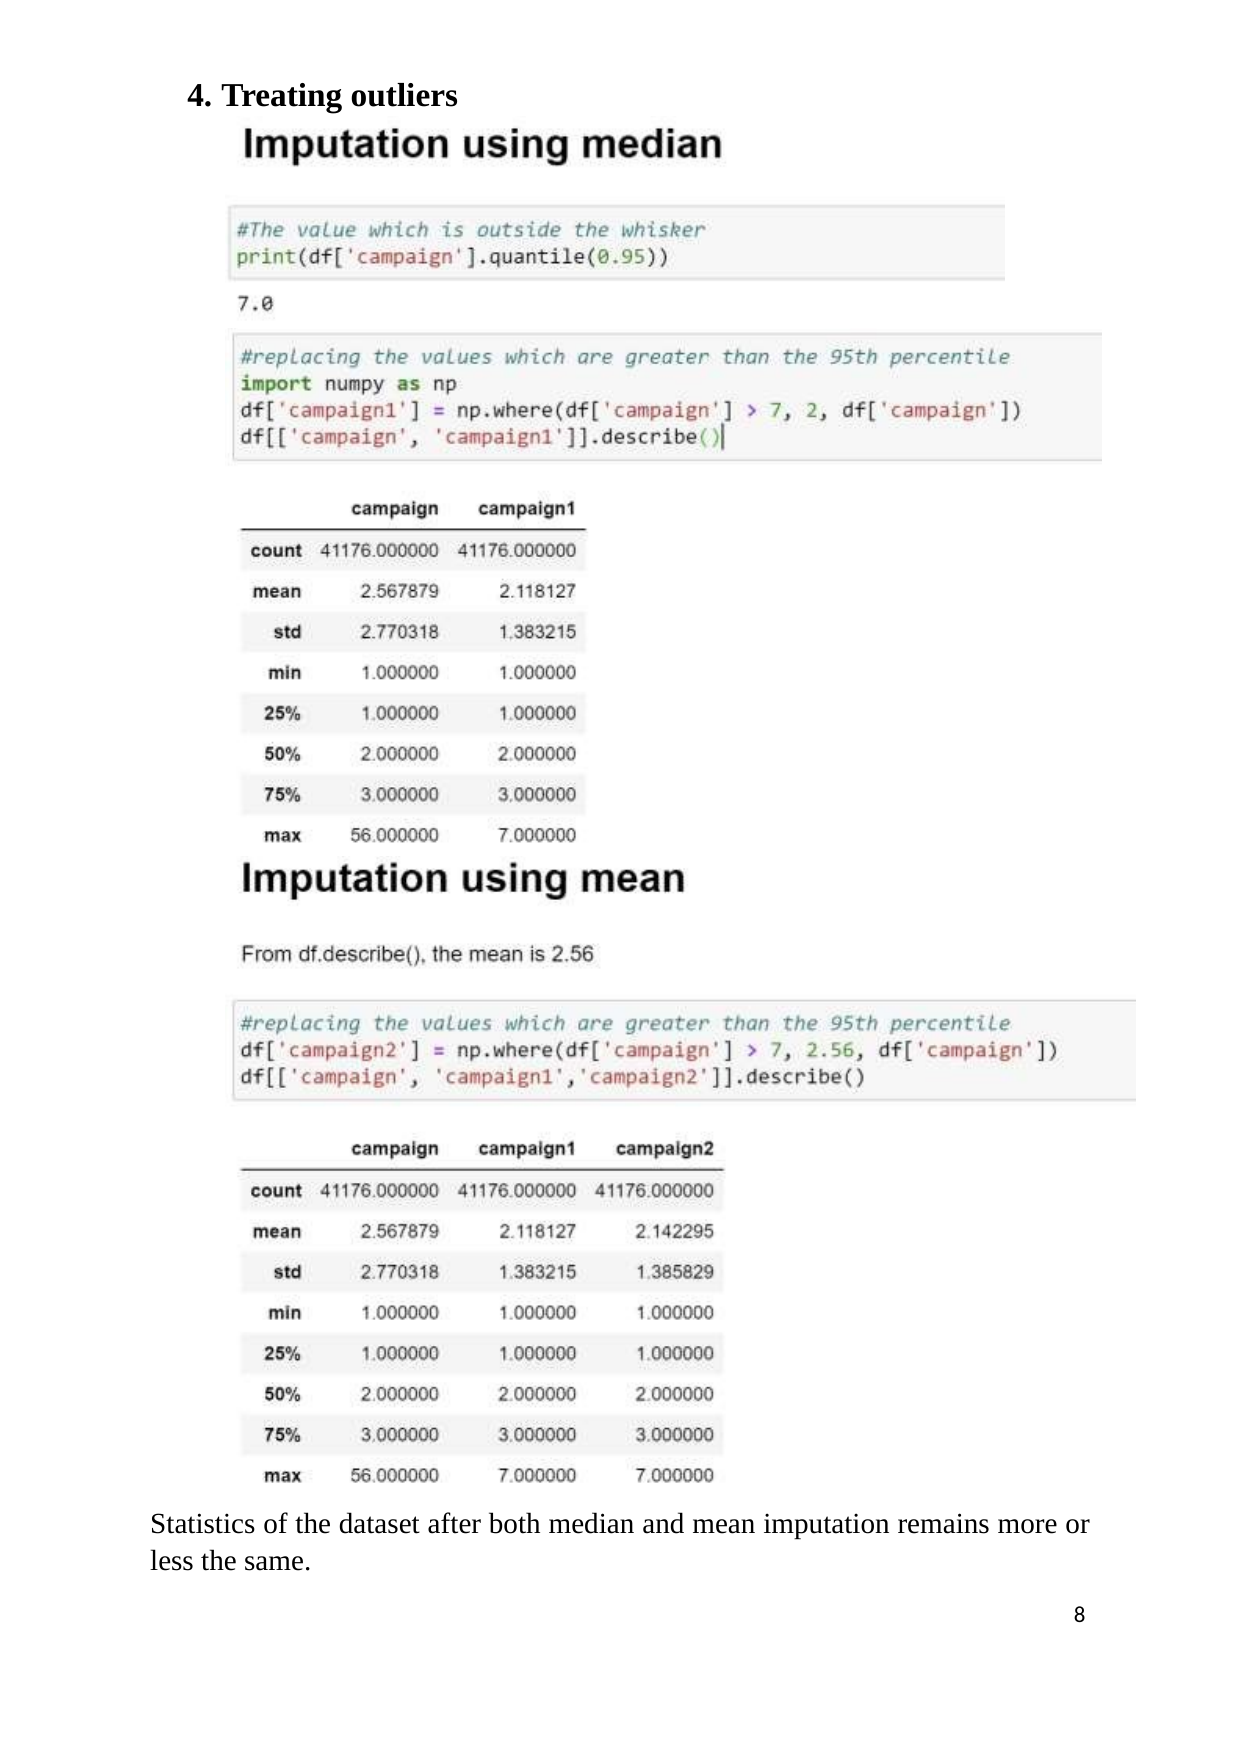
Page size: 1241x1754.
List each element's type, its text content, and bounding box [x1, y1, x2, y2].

text Statistics of the dataset after both median and mean imputation remains more or less the same. [150, 1506, 1091, 1576]
subtitle 4. Treating outliers [187, 75, 1143, 113]
